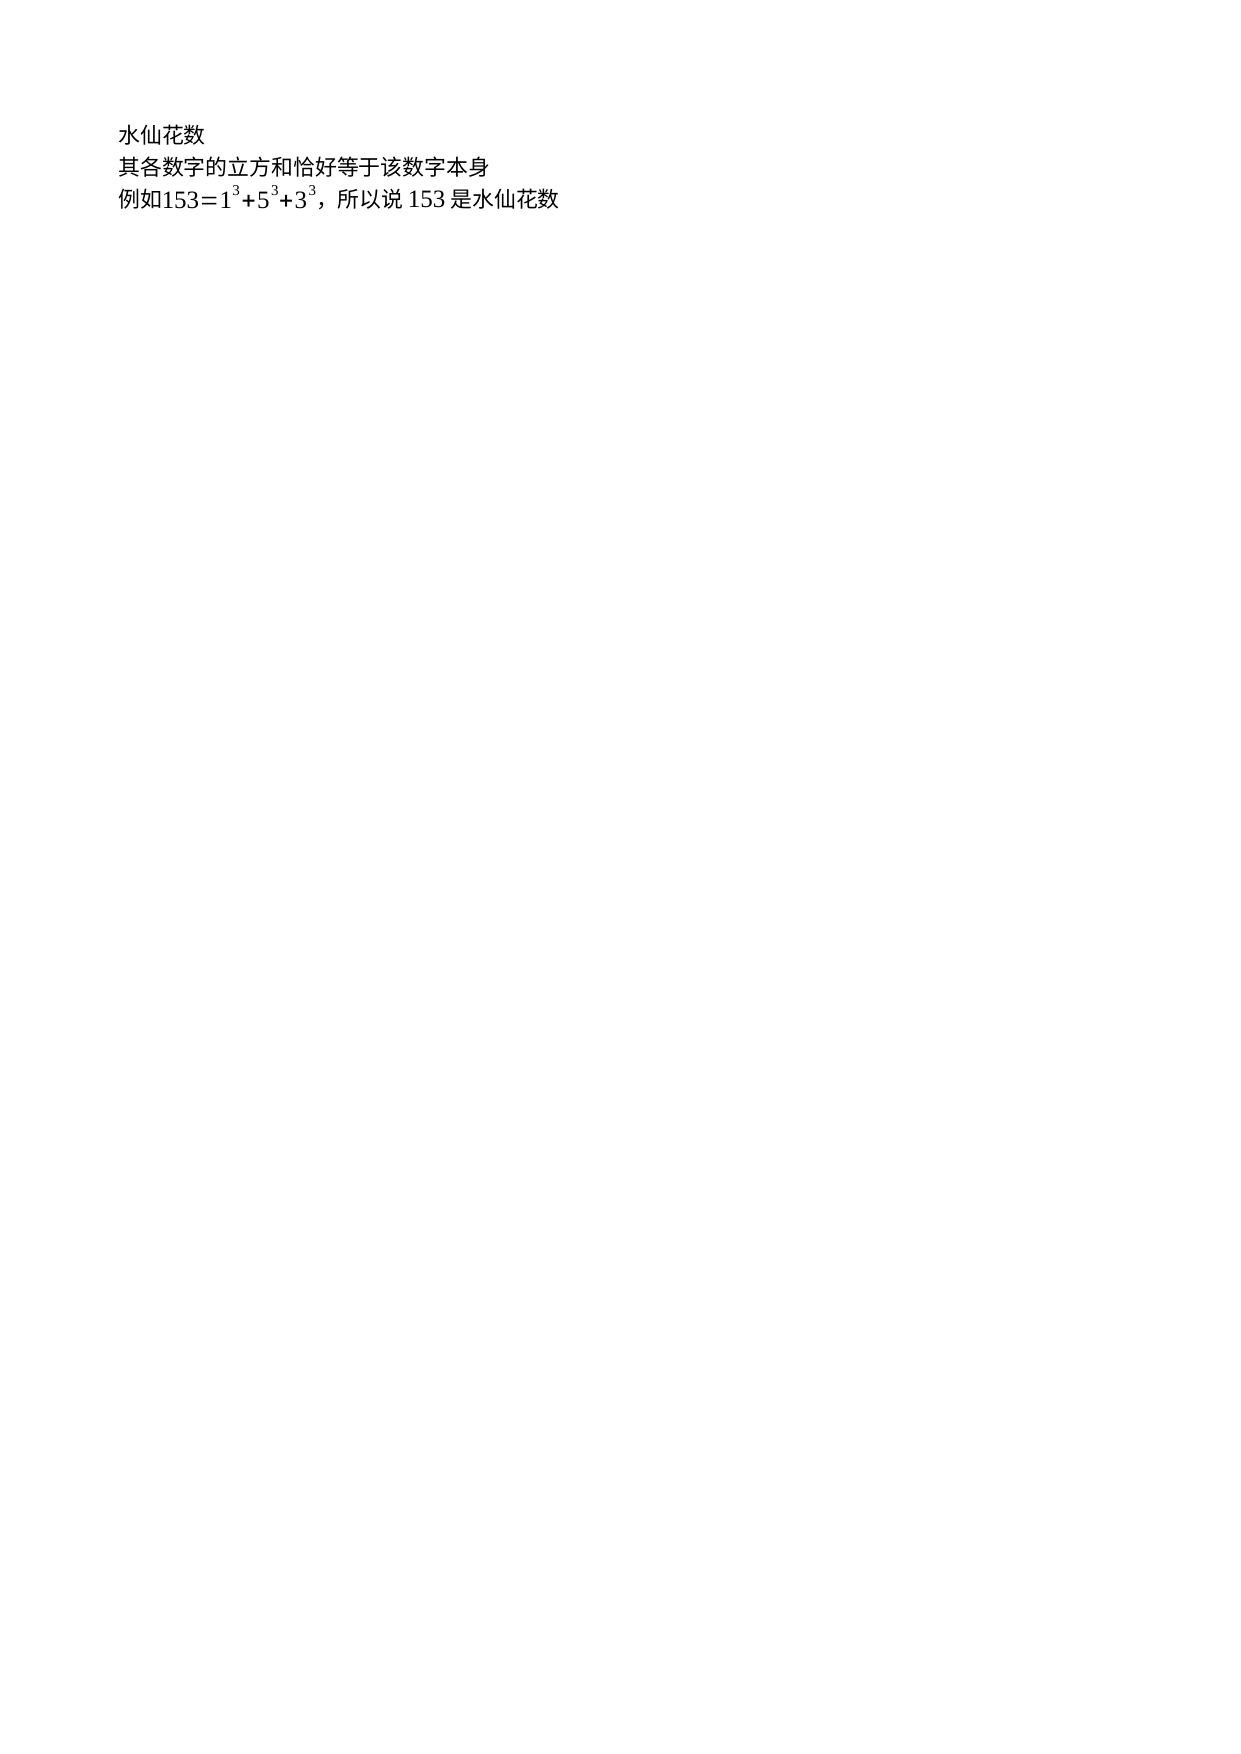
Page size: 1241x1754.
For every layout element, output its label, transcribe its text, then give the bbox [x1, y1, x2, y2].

text 水仙花数 [118, 118, 1122, 150]
text 其各数字的立方和恰好等于该数字本身 [118, 150, 1122, 181]
text 例如，所以说153是水仙花数 [118, 181, 1122, 213]
